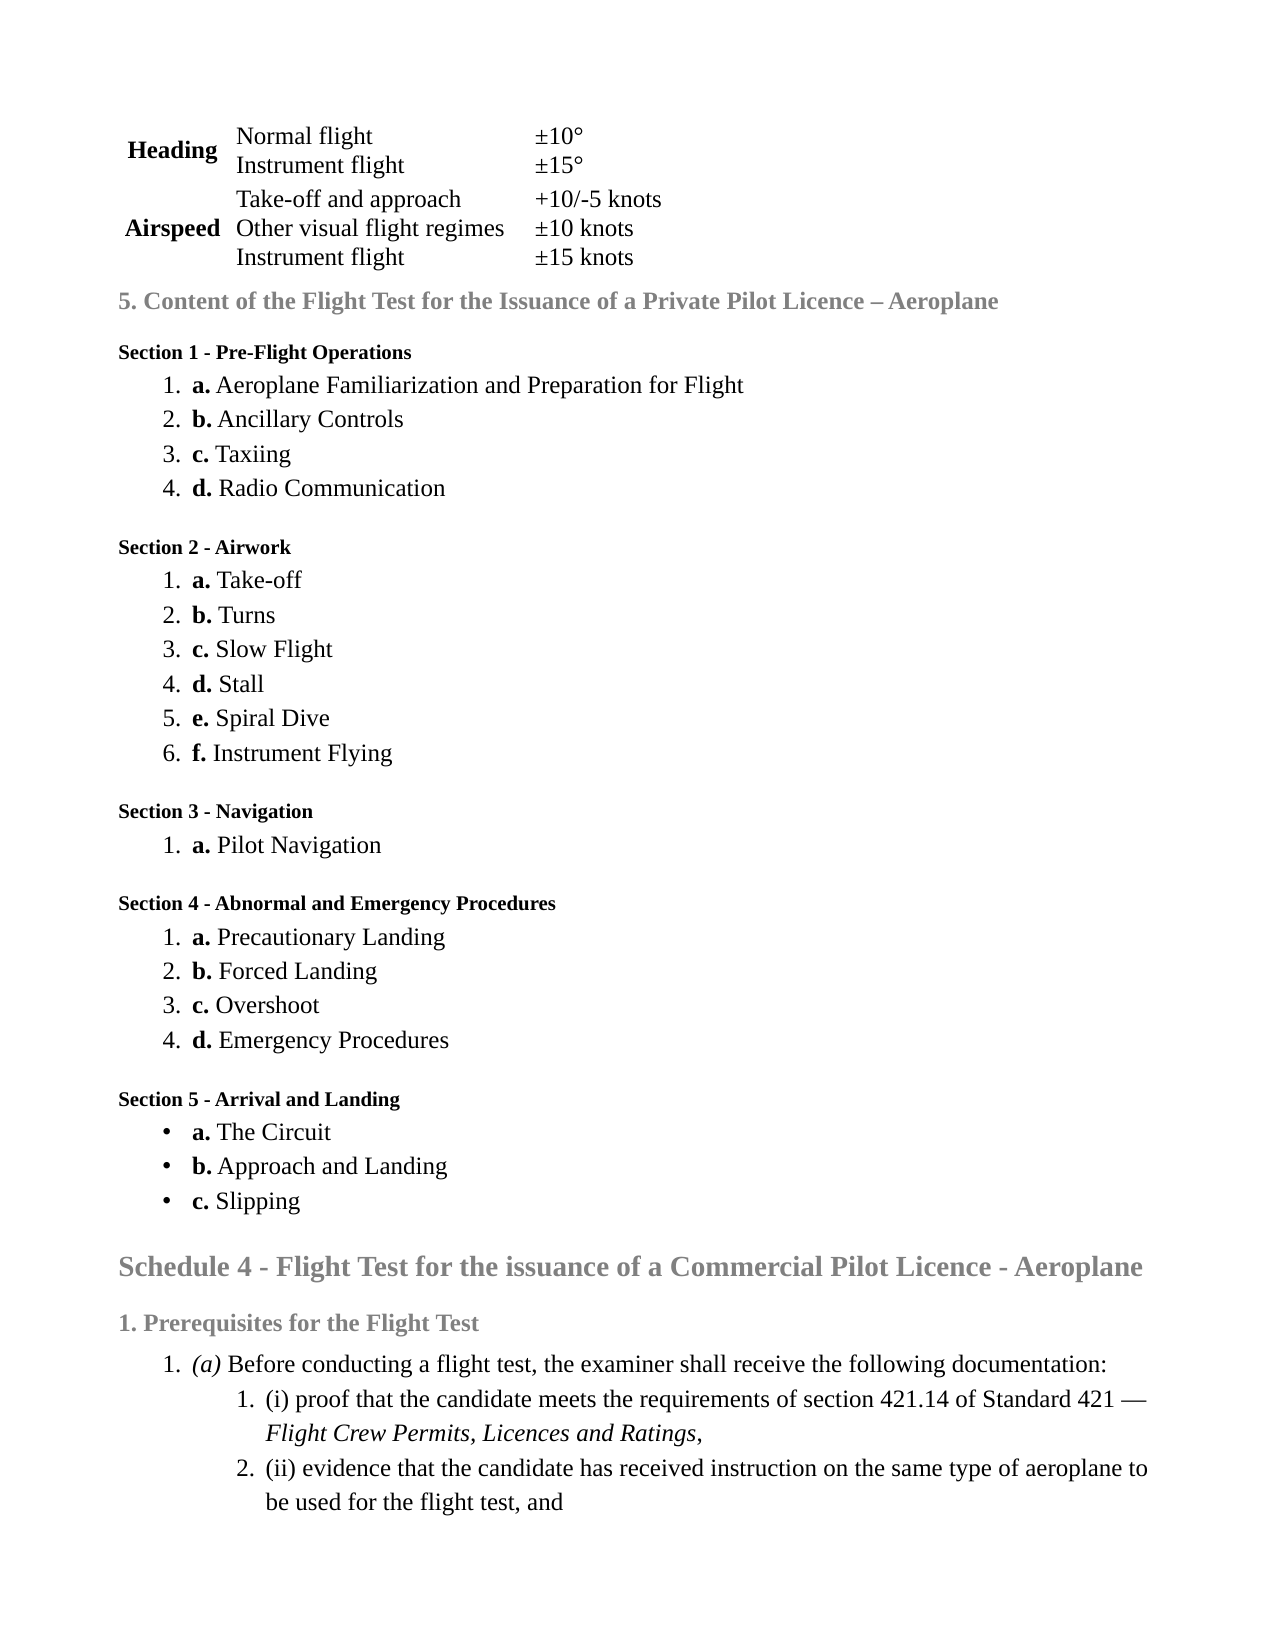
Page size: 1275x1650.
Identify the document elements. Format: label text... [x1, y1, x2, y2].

table_cell +10/-5 knots ±10 knots ±15 knots [532, 181, 673, 273]
list (ii) evidence that the candidate has received instruction on the same type of aeroplane to be used for the flight test, and [236, 1453, 1157, 1516]
list a. Pilot Navigation [162, 830, 1157, 858]
list f. Instrument Flying [162, 738, 1157, 767]
list b. Forced Landing [162, 956, 1157, 985]
list b. Turns [162, 600, 1157, 629]
subtitle Schedule 4 - Flight Test for the issuance of a Commercial Pilot Licence - Aeroplane [118, 1249, 1157, 1283]
list (i) proof that the candidate meets the requirements of section 421.14 of Standard 421 — Flight Crew Permits, Licences and Ratings, [236, 1384, 1157, 1447]
list d. Emergency Procedures [162, 1025, 1157, 1054]
subtitle Section 3 - Navigation [118, 799, 1157, 823]
list a. The Circuit [162, 1117, 1157, 1146]
table_cell ±10° ±15° [532, 118, 673, 181]
list d. Stall [162, 669, 1157, 698]
list e. Spiral Dive [162, 703, 1157, 732]
list (a) Before conducting a flight test, the examiner shall receive the following documentation: [162, 1349, 1157, 1378]
subtitle Section 1 - Pre-Flight Operations [118, 340, 1157, 364]
list c. Slow Flight [162, 634, 1157, 663]
list c. Overshoot [162, 991, 1157, 1019]
table_cell Normal flight Instrument flight [233, 118, 532, 181]
subtitle Section 2 - Airwork [118, 535, 1157, 559]
table_cell Take-off and approach Other visual flight regimes Instrument flight [233, 181, 532, 273]
subtitle Section 4 - Abnormal and Emergency Procedures [118, 891, 1157, 915]
list b. Approach and Landing [162, 1151, 1157, 1180]
list c. Taxiing [162, 439, 1157, 468]
table_cell Airspeed [118, 181, 233, 273]
list a. Precautionary Landing [162, 922, 1157, 950]
list a. Take-off [162, 565, 1157, 594]
subtitle 5. Content of the Flight Test for the Issuance of a Private Pilot Licence – Aeroplane [118, 286, 1157, 315]
table_cell Heading [118, 118, 233, 181]
list c. Slipping [162, 1186, 1157, 1214]
list a. Aeroplane Familiarization and Preparation for Flight [162, 370, 1157, 399]
list b. Ancillary Controls [162, 404, 1157, 433]
subtitle 1. Prerequisites for the Flight Test [118, 1308, 1157, 1337]
subtitle Section 5 - Arrival and Landing [118, 1087, 1157, 1111]
list d. Radio Communication [162, 473, 1157, 502]
